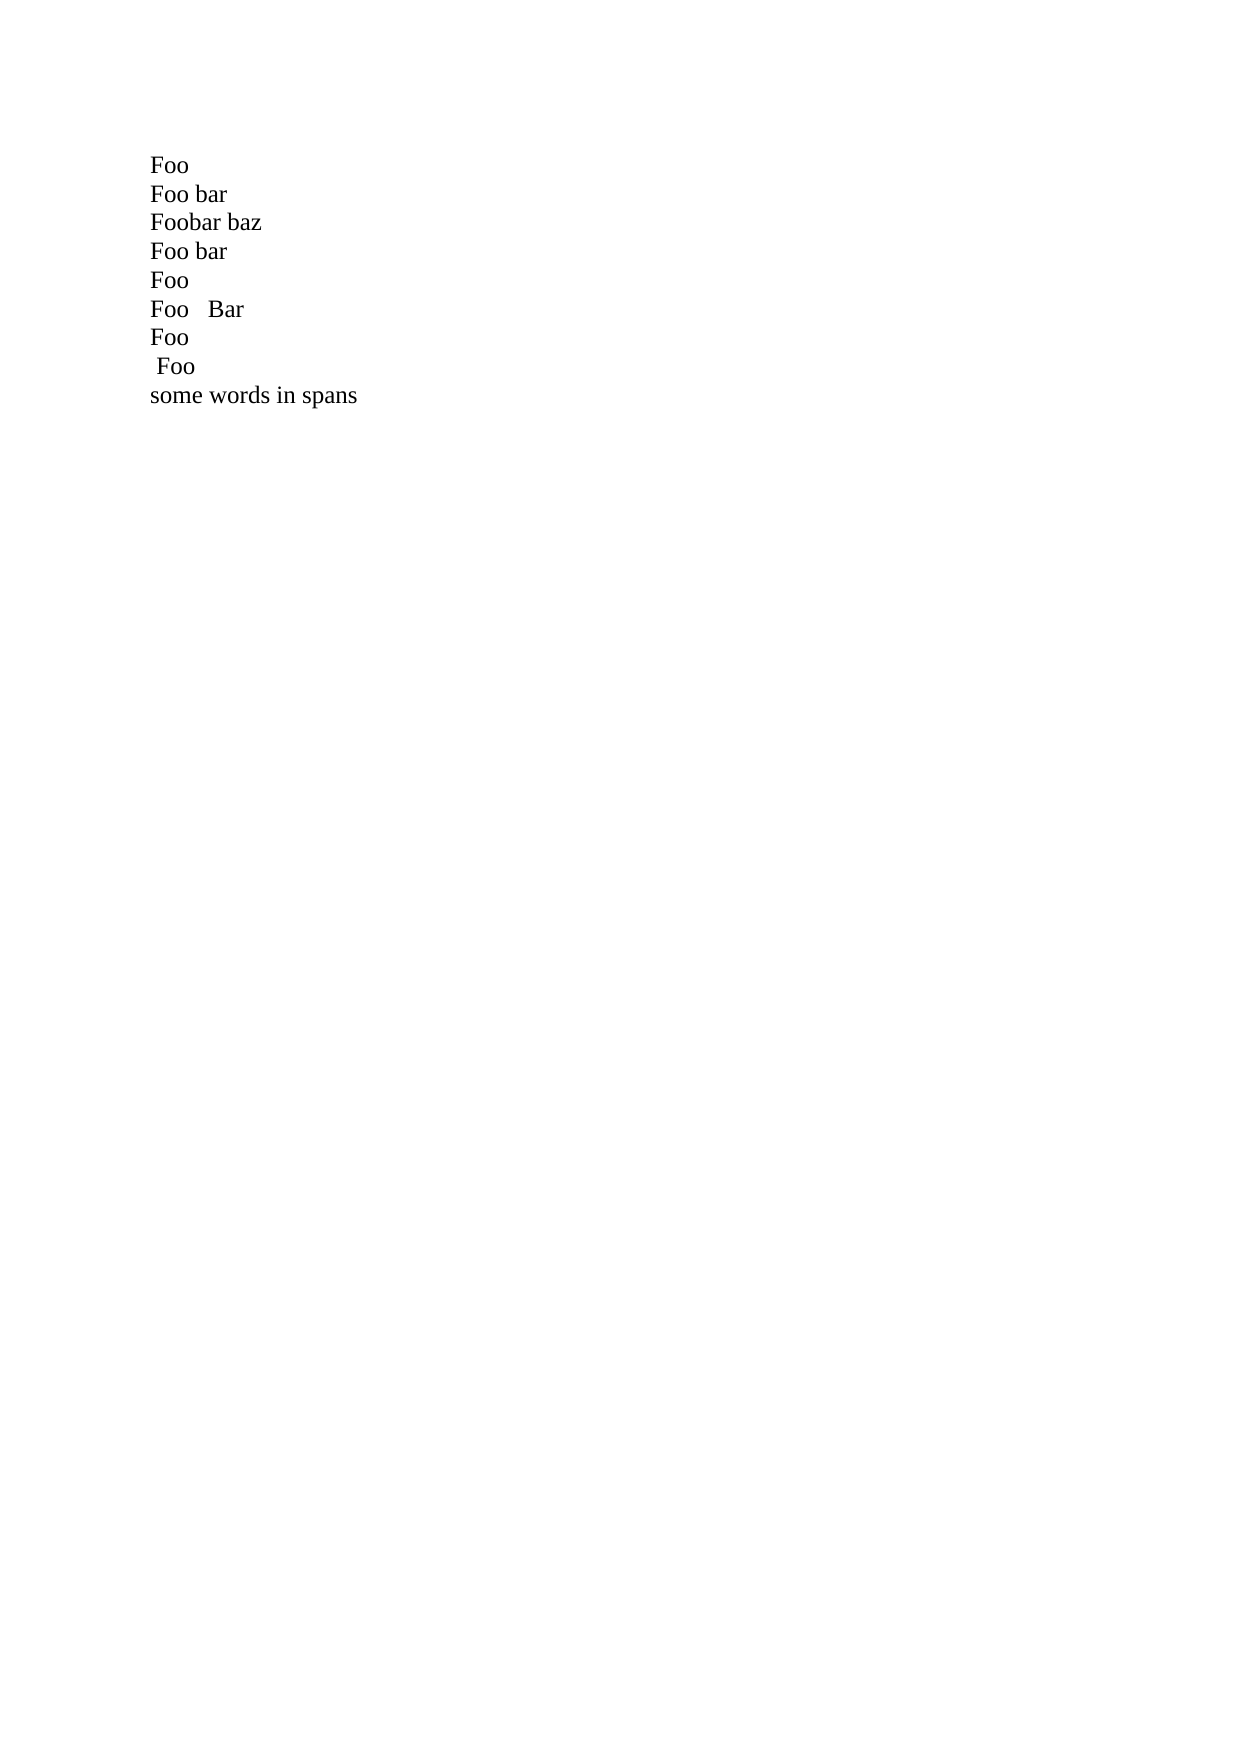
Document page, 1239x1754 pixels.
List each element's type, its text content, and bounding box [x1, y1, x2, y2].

text some words in spans [150, 380, 1089, 409]
text Foo bar [150, 236, 1089, 265]
text Foobar baz [150, 207, 1089, 236]
text Foo [150, 150, 1089, 179]
text Foo bar [150, 179, 1089, 207]
text Foo [150, 322, 1089, 351]
text Foo [150, 351, 1089, 380]
text Foo [150, 265, 1089, 294]
text Foo Bar [150, 294, 1089, 322]
